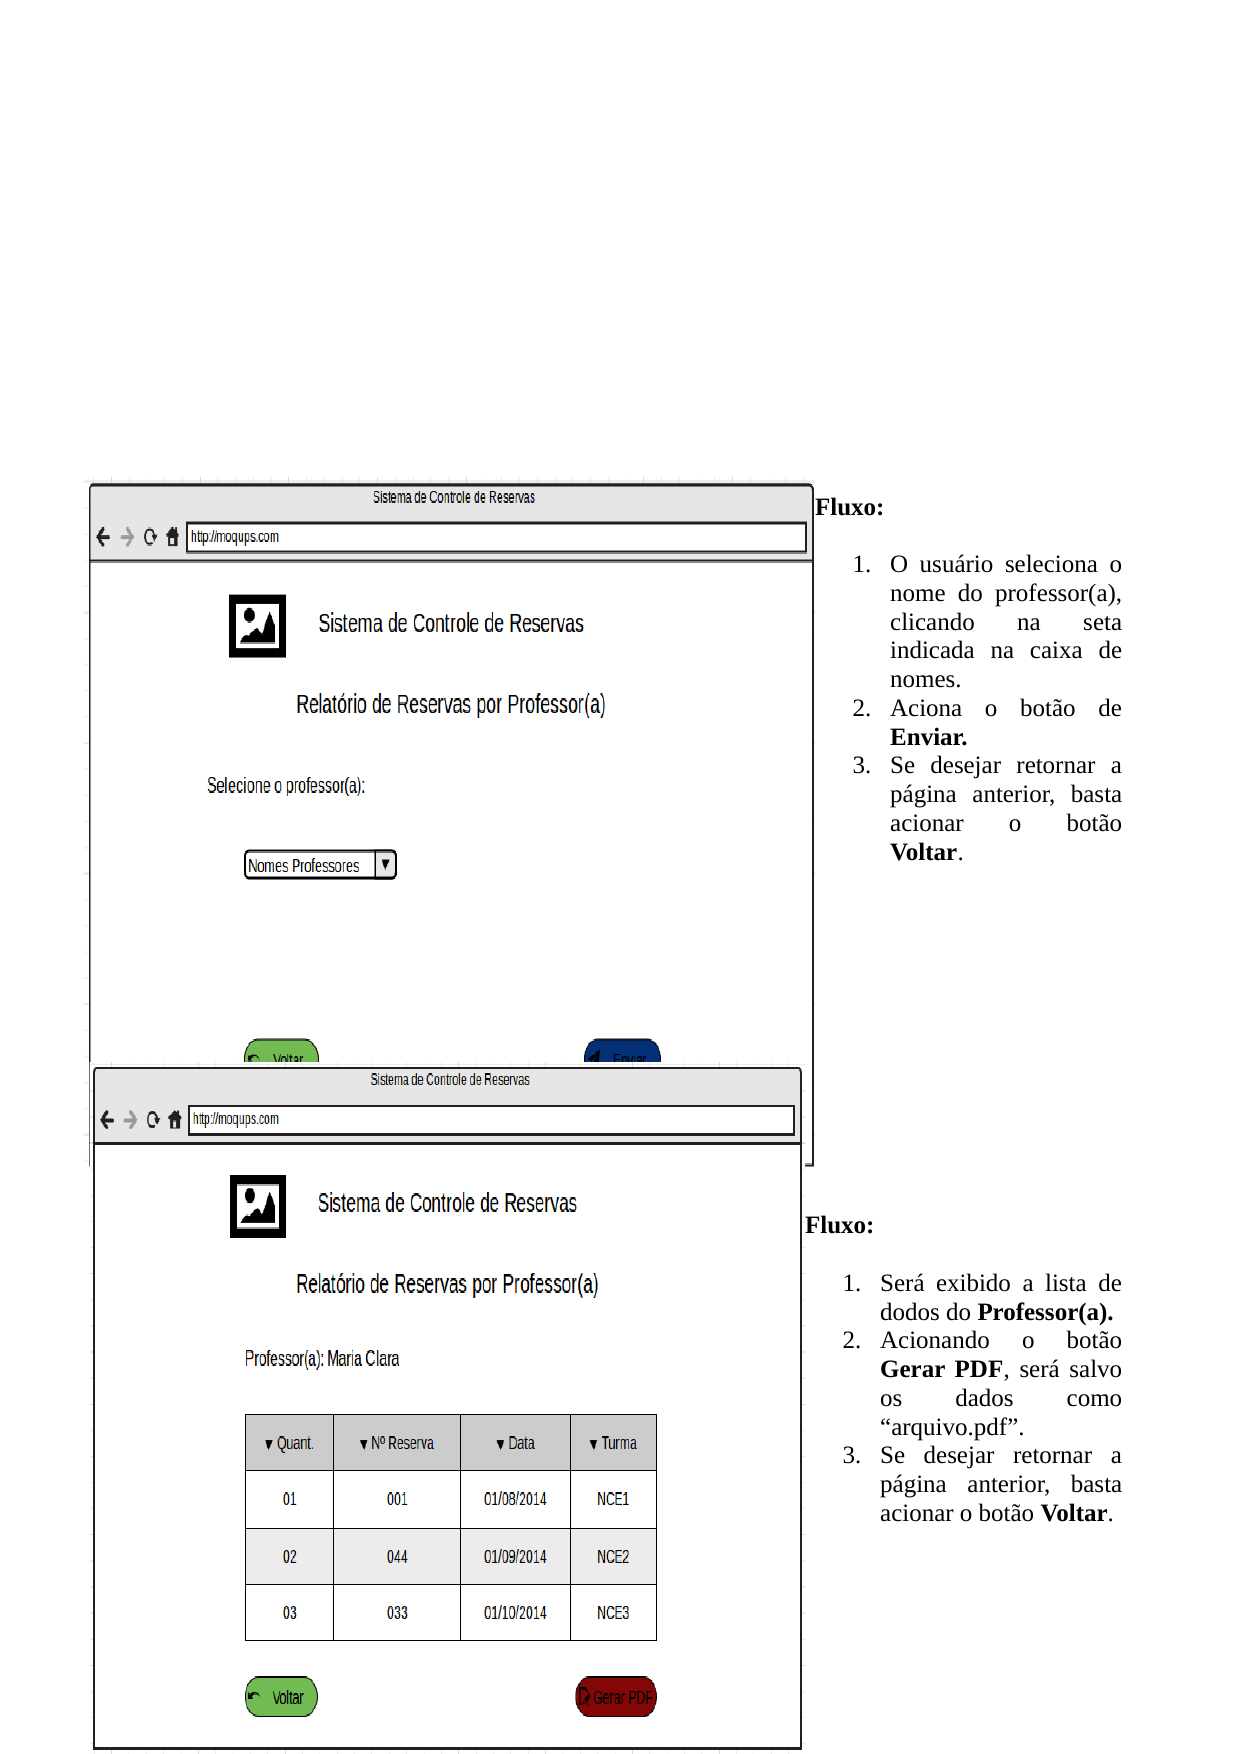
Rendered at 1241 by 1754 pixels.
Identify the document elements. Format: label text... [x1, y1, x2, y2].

picture [83, 477, 816, 1754]
list Aciona o botão de Enviar. [816, 693, 1122, 751]
list Se desejar retornar a página anterior, basta acionar o botão Voltar. [816, 751, 1122, 866]
list Se desejar retornar a página anterior, basta acionar o botão Voltar. [805, 1441, 1122, 1527]
text Fluxo: [816, 492, 1122, 521]
list Acionando o botão Gerar PDF, será salvo os dados como “arquivo.pdf”. [805, 1326, 1122, 1441]
list O usuário seleciona o nome do professor(a), clicando na seta indicada na caixa de nomes. [816, 549, 1122, 693]
text Fluxo: [805, 1211, 1122, 1239]
list Será exibido a lista de dodos do Professor(a). [805, 1268, 1122, 1326]
